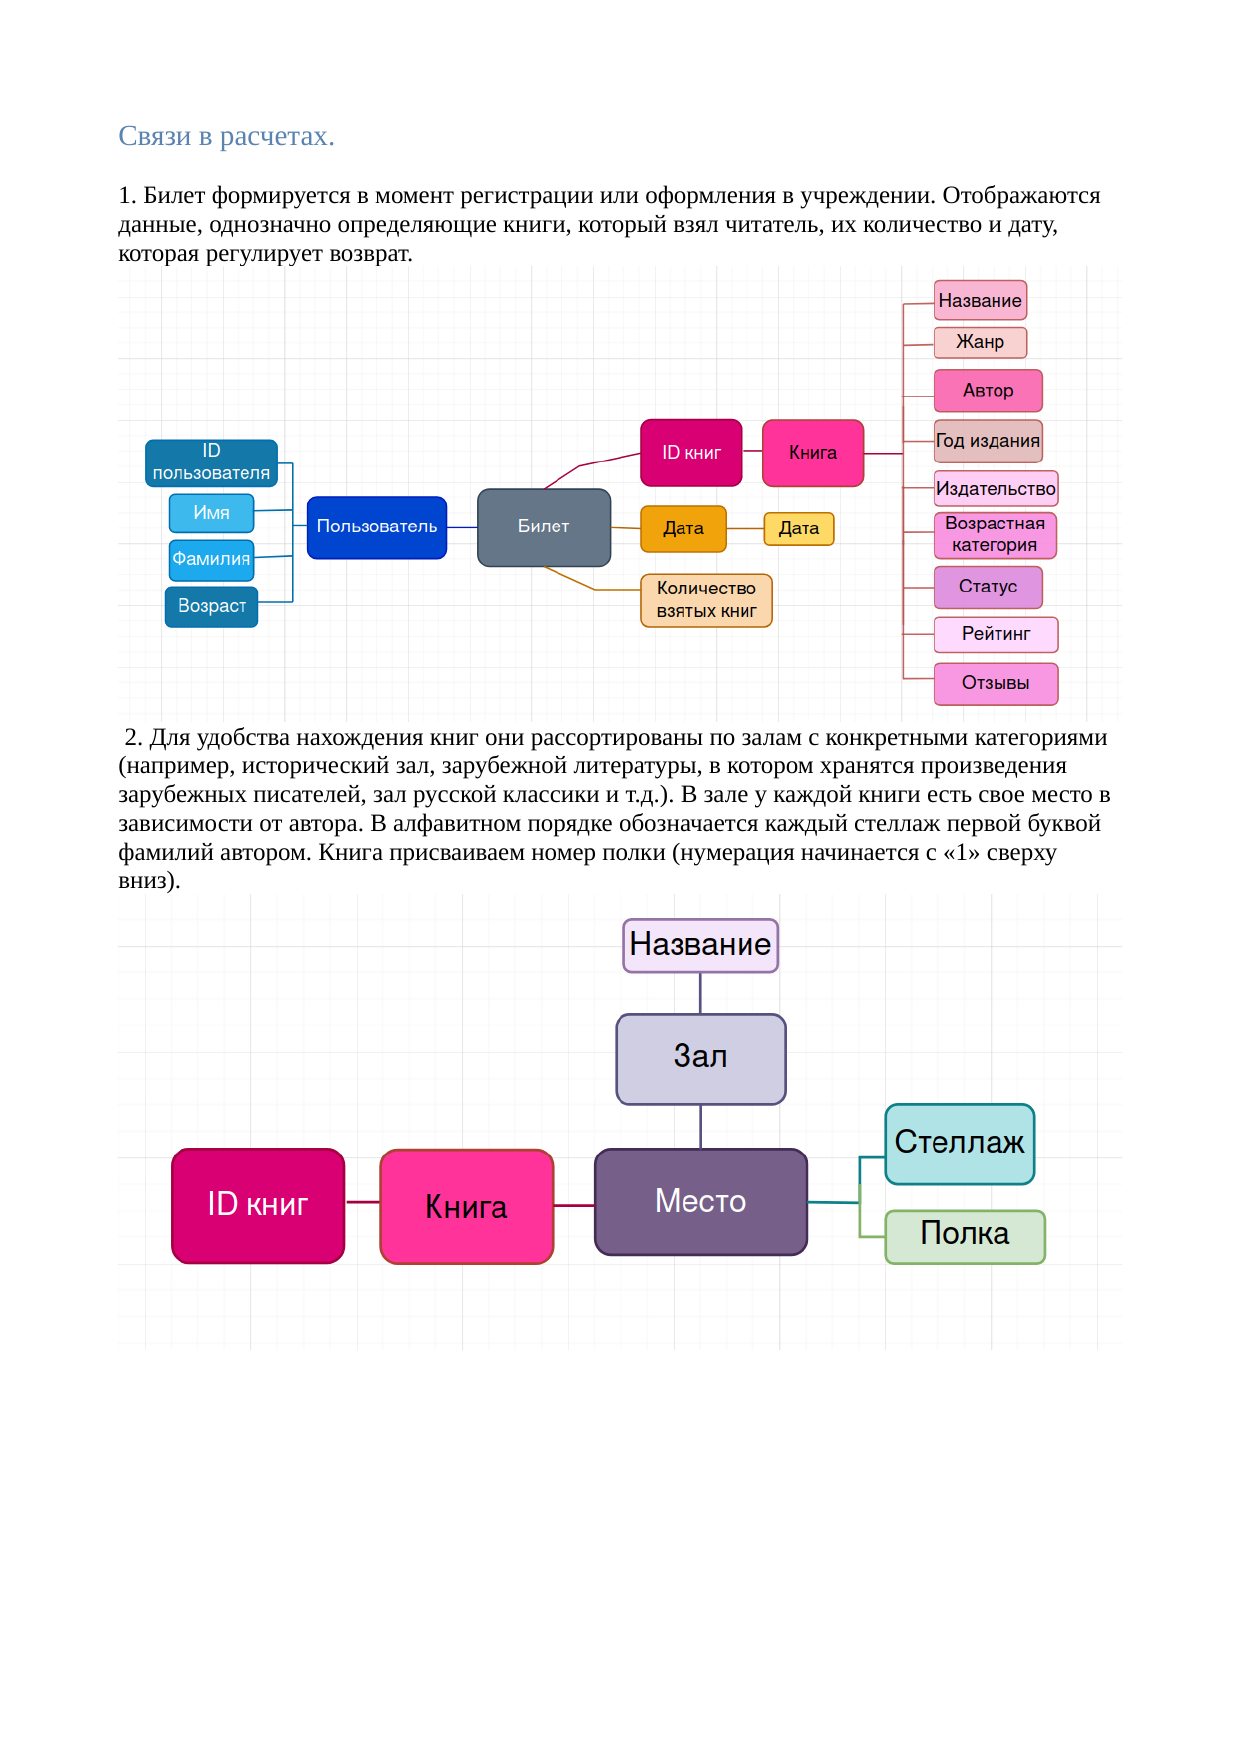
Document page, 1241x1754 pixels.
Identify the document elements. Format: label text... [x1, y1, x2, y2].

picture [118, 266, 1123, 722]
text 2. Для удобства нахождения книг они рассортированы по залам с конкретными категориями (например, исторический зал, зарубежной литературы, в котором хранятся произведения зарубежных писателей, зал русской классики и т.д.). В зале у каждой книги есть свое место в зависимости от автора. В алфавитном порядке обозначается каждый стеллаж первой буквой фамилий автором. Книга присваиваем номер полки (нумерация начинается с «1» сверху вниз). [118, 722, 1122, 894]
text 1. Билет формируется в момент регистрации или оформления в учреждении. Отображаются данные, однозначно определяющие книги, который взял читатель, их количество и дату, которая регулирует возврат. [118, 180, 1122, 266]
picture [118, 894, 1123, 1350]
text Связи в расчетах. [118, 118, 1122, 152]
